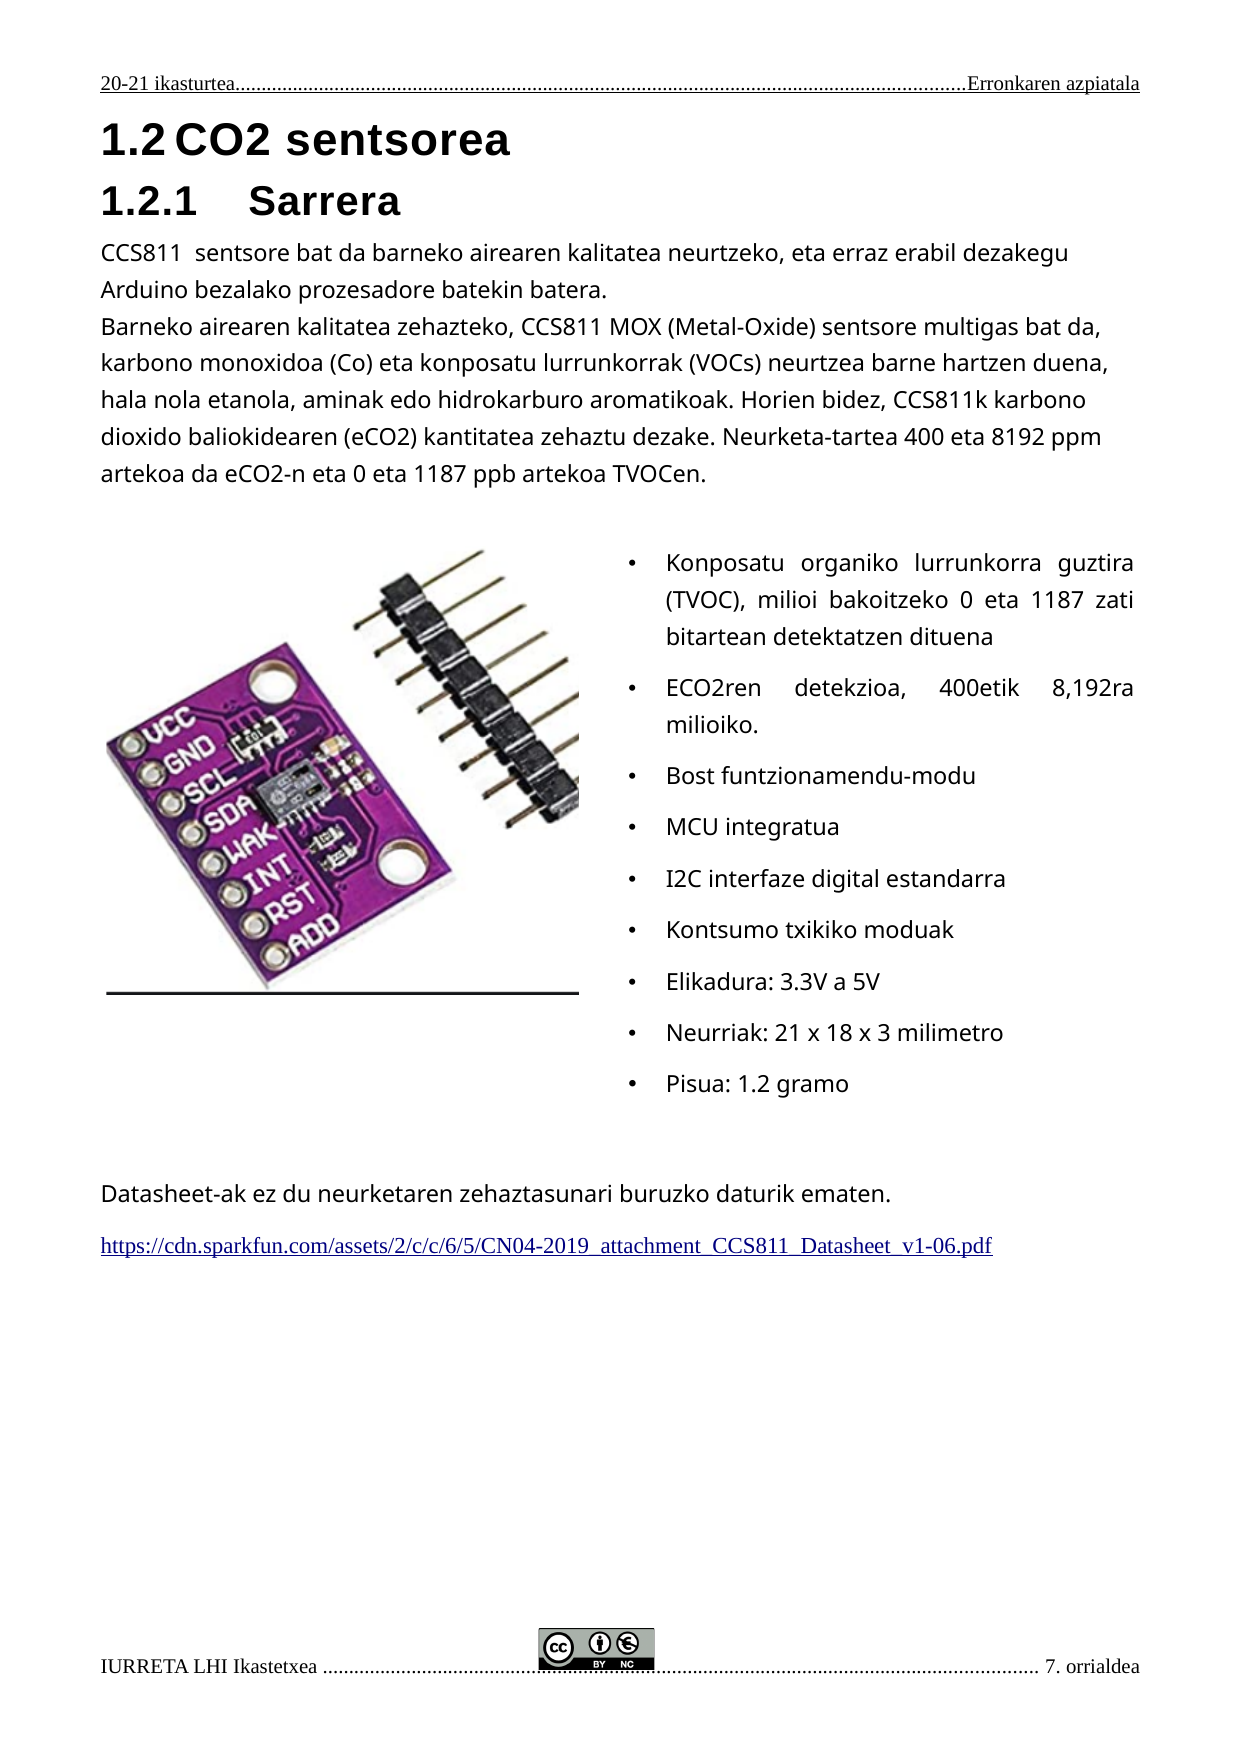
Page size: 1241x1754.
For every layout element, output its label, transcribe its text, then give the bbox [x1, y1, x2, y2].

table_header Konposatu organiko lurrunkorra guztira (TVOC), milioi bakoitzeko 0 eta 1187 zati bitartean detektatzen dituena ECO2ren detekzioa, 400etik 8,192ra milioiko. Bost funtzionamendu-modu MCU integratua I2C interfaze digital estandarra Kontsumo txikiko moduak Elikadura: 3.3V a 5V Neurriak: 21 x 18 x 3 milimetro Pisua: 1.2 gramo [585, 541, 1140, 1120]
text Datasheet-ak ez du neurketaren zehaztasunari buruzko daturik ematen. [100, 1178, 1140, 1210]
text CCS811 sentsore bat da barneko airearen kalitatea neurtzeko, eta erraz erabil dezakegu Arduino bezalako prozesadore batekin batera. Barneko airearen kalitatea zehazteko, CCS811 MOX (Metal-Oxide) sentsore multigas bat da, karbono monoxidoa (Co) eta konposatu lurrunkorrak (VOCs) neurtzea barne hartzen duena, hala nola etanola, aminak edo hidrokarburo aromatikoak. Horien bidez, CCS811k karbono dioxido baliokidearen (eCO2) kantitatea zehaztu dezake. Neurketa-tartea 400 eta 8192 ppm artekoa da eCO2-n eta 0 eta 1187 ppb artekoa TVOCen. [100, 236, 1140, 519]
picture [106, 546, 579, 995]
table_cell [585, 1120, 1140, 1178]
table_cell [100, 1120, 585, 1178]
table_header [100, 541, 585, 1120]
picture [538, 1628, 655, 1670]
subtitle Sarrera [100, 177, 1140, 224]
subtitle CO2 sentsorea [100, 112, 1140, 165]
text https://cdn.sparkfun.com/assets/2/c/c/6/5/CN04-2019_attachment_CCS811_Datasheet_v1-06.pdf [100, 1232, 1140, 1259]
